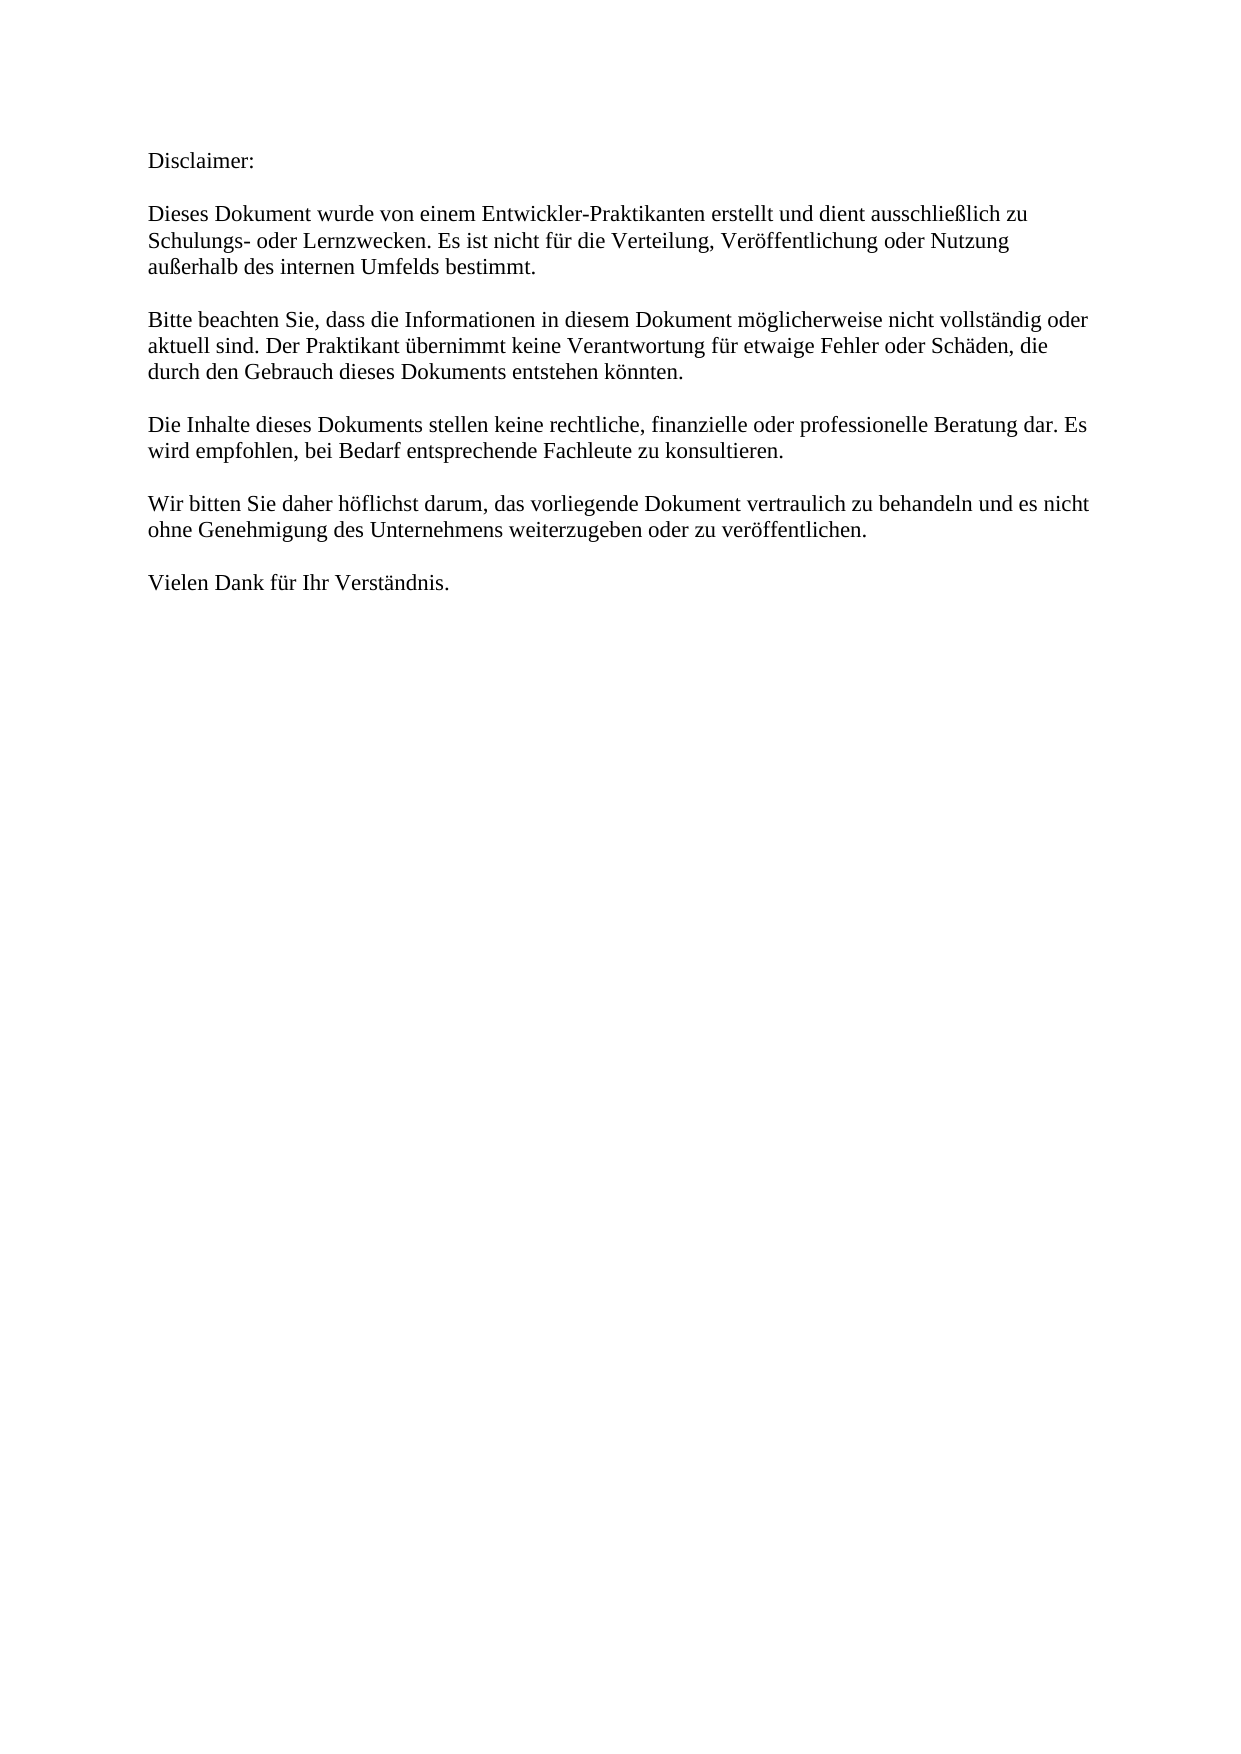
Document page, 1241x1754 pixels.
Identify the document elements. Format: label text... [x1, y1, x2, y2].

text Vielen Dank für Ihr Verständnis. [148, 569, 1093, 596]
text Bitte beachten Sie, dass die Informationen in diesem Dokument möglicherweise nicht vollständig oder aktuell sind. Der Praktikant übernimmt keine Verantwortung für etwaige Fehler oder Schäden, die durch den Gebrauch dieses Dokuments entstehen könnten. [148, 306, 1093, 385]
text Dieses Dokument wurde von einem Entwickler-Praktikanten erstellt und dient ausschließlich zu Schulungs- oder Lernzwecken. Es ist nicht für die Verteilung, Veröffentlichung oder Nutzung außerhalb des internen Umfelds bestimmt. [148, 200, 1093, 279]
text Die Inhalte dieses Dokuments stellen keine rechtliche, finanzielle oder professionelle Beratung dar. Es wird empfohlen, bei Bedarf entsprechende Fachleute zu konsultieren. [148, 411, 1093, 464]
text Disclaimer: [148, 148, 1093, 174]
text Wir bitten Sie daher höflichst darum, das vorliegende Dokument vertraulich zu behandeln und es nicht ohne Genehmigung des Unternehmens weiterzugeben oder zu veröffentlichen. [148, 490, 1093, 543]
